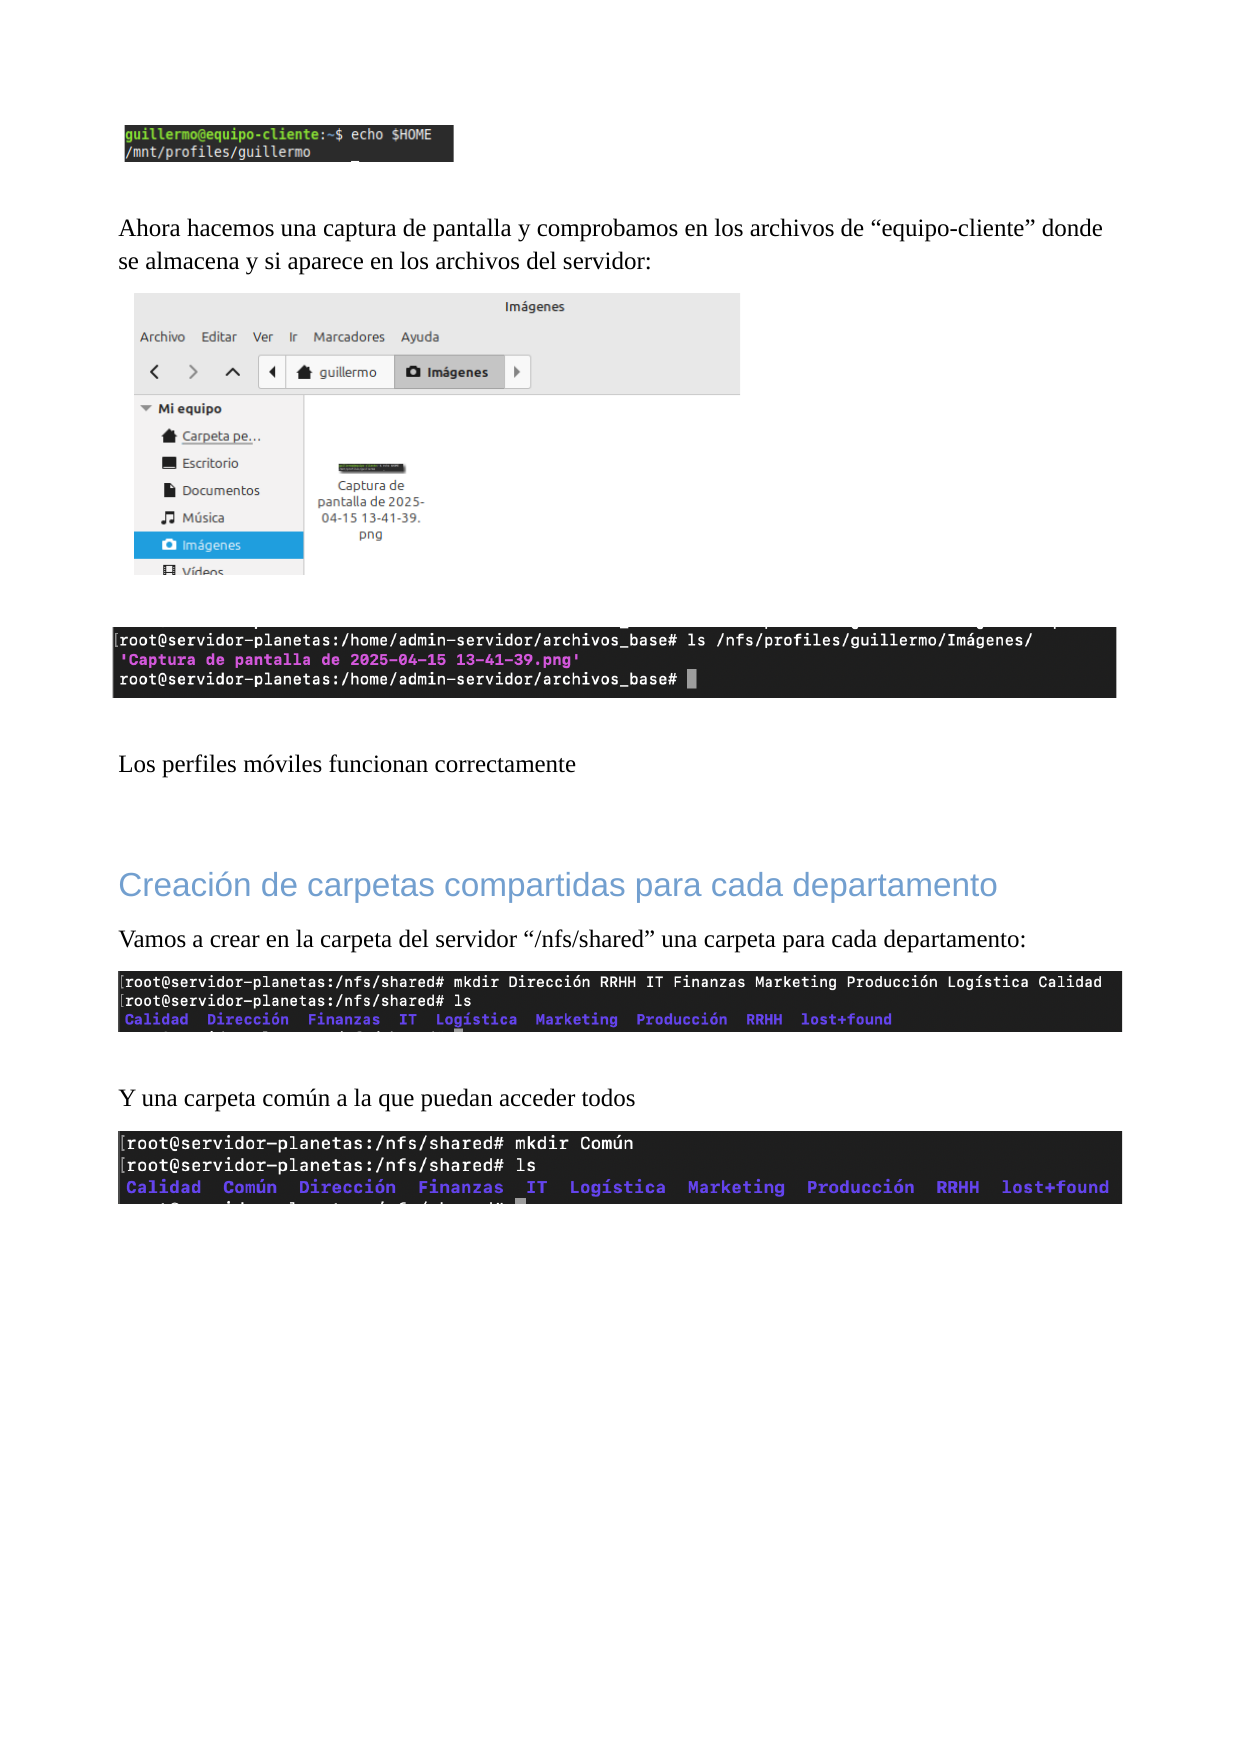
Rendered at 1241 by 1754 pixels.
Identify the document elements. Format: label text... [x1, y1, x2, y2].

picture [112, 627, 1117, 698]
picture [134, 293, 741, 575]
text Ahora hacemos una captura de pantalla y comprobamos en los archivos de “equipo-cliente” donde se almacena y si aparece en los archivos del servidor: [118, 213, 1122, 275]
text Y una carpeta común a la que puedan acceder todos [118, 1083, 1122, 1112]
subtitle Creación de carpetas compartidas para cada departamento [118, 865, 1122, 903]
picture [124, 125, 454, 162]
picture [118, 1131, 1123, 1204]
picture [118, 971, 1123, 1032]
text Vamos a crear en la carpeta del servidor “/nfs/shared” una carpeta para cada departamento: [118, 924, 1122, 953]
text Los perfiles móviles funcionan correctamente [118, 749, 1122, 778]
